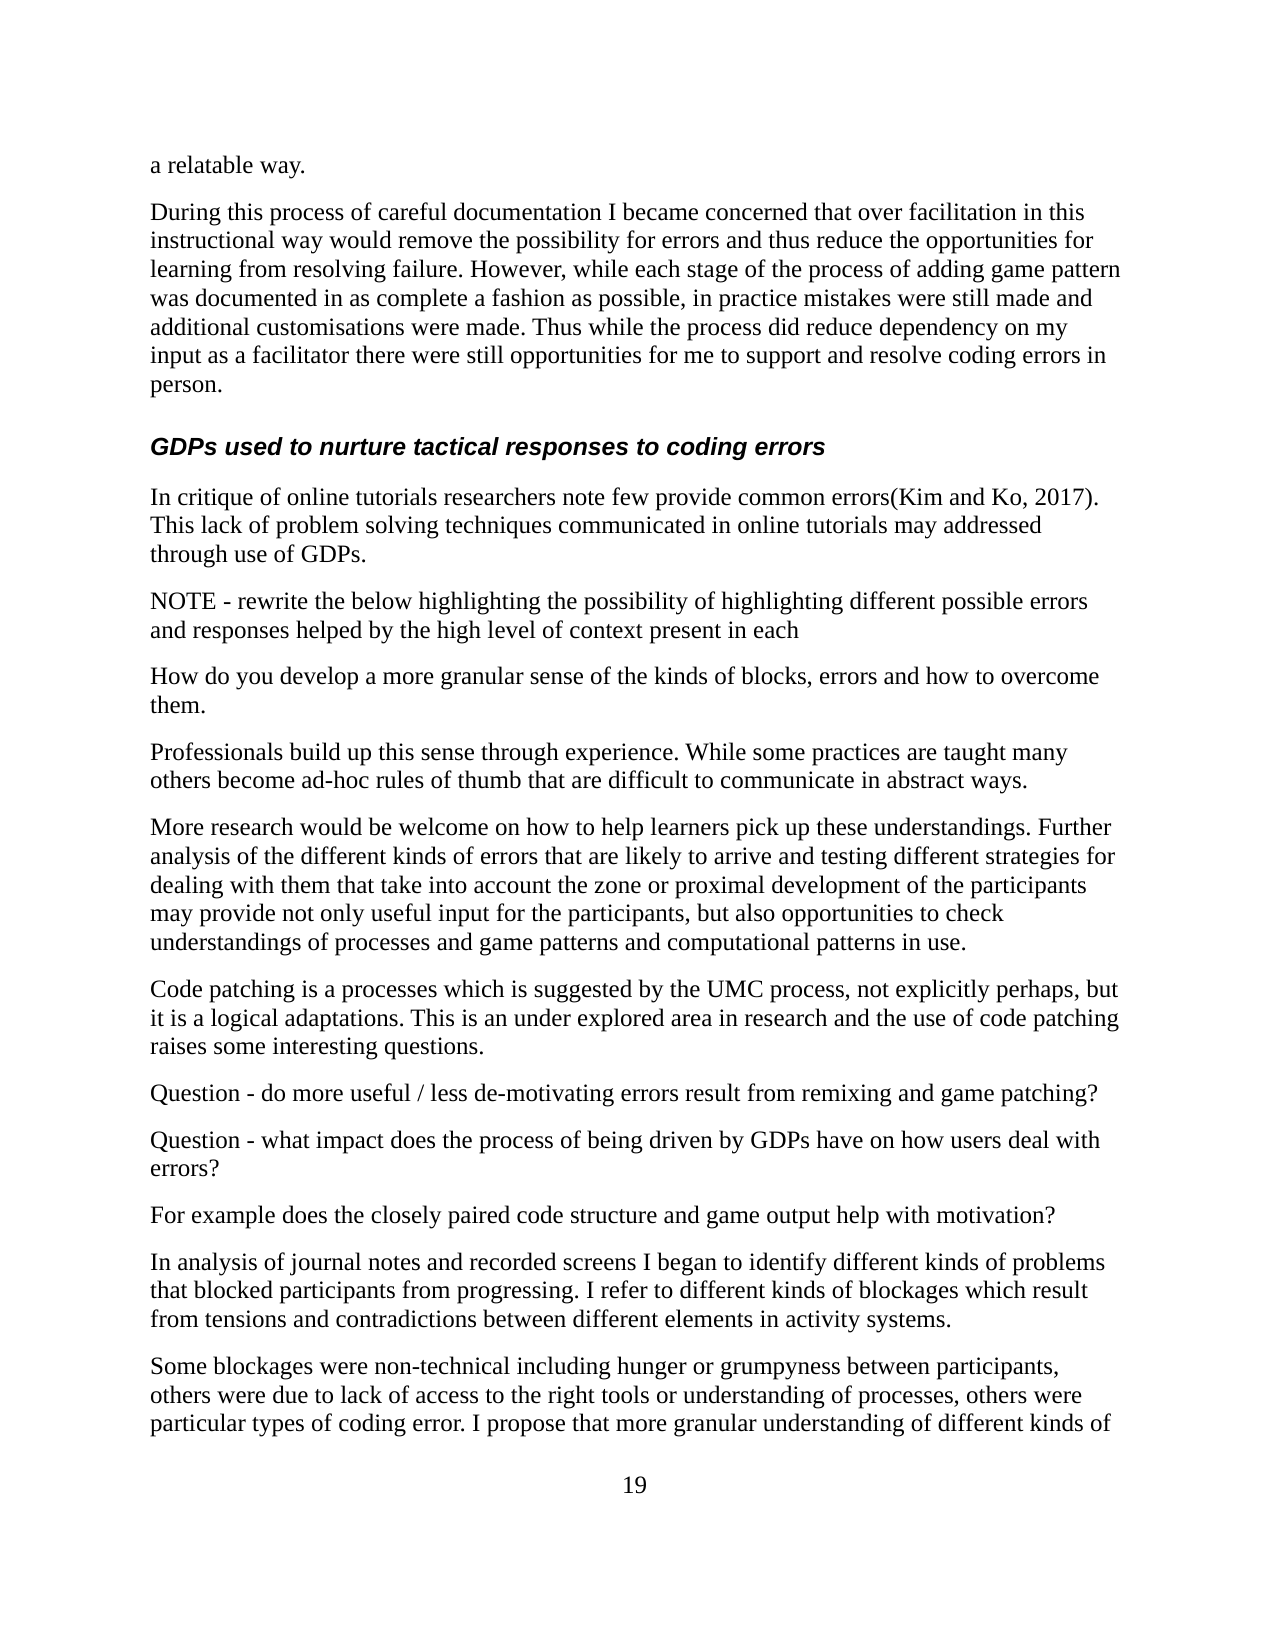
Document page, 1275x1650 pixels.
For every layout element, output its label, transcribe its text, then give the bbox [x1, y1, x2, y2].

text NOTE - rewrite the below highlighting the possibility of highlighting different possible errors and responses helped by the high level of context present in each [150, 586, 1125, 643]
text Professionals build up this sense through experience. While some practices are taught many others become ad-hoc rules of thumb that are difficult to communicate in abstract ways. [150, 737, 1125, 794]
text Question - do more useful / less de-motivating errors result from remixing and game patching? [150, 1078, 1125, 1107]
text In analysis of journal notes and recorded screens I began to identify different kinds of problems that blocked participants from progressing. I refer to different kinds of blockages which result from tensions and contradictions between different elements in activity systems. [150, 1247, 1125, 1333]
text For example does the closely paired code structure and game output help with motivation? [150, 1200, 1125, 1229]
text In critique of online tutorials researchers note few provide common errors(Kim and Ko, 2017). This lack of problem solving techniques communicated in online tutorials may addressed through use of GDPs. [150, 482, 1125, 568]
text How do you develop a more granular sense of the kinds of blocks, errors and how to overcome them. [150, 661, 1125, 719]
text Question - what impact does the process of being driven by GDPs have on how users deal with errors? [150, 1125, 1125, 1182]
text More research would be welcome on how to help learners pick up these understandings. Further analysis of the different kinds of errors that are likely to arrive and testing different strategies for dealing with them that take into account the zone or proximal development of the participants may provide not only useful input for the participants, but also opportunities to check understandings of processes and game patterns and computational patterns in use. [150, 812, 1125, 956]
text a relatable way. [150, 150, 1125, 179]
subtitle GDPs used to nurture tactical responses to coding errors [150, 432, 1125, 460]
text Some blockages were non-technical including hunger or grumpyness between participants, others were due to lack of access to the right tools or understanding of processes, others were particular types of coding error. I propose that more granular understanding of different kinds of [150, 1351, 1125, 1437]
text During this process of careful documentation I became concerned that over facilitation in this instructional way would remove the possibility for errors and thus reduce the opportunities for learning from resolving failure. However, while each stage of the process of adding game pattern was documented in as complete a fashion as possible, in practice mistakes were still made and additional customisations were made. Thus while the process did reduce dependency on my input as a facilitator there were still opportunities for me to support and resolve coding errors in person. [150, 197, 1125, 398]
text Code patching is a processes which is suggested by the UMC process, not explicitly perhaps, but it is a logical adaptations. This is an under explored area in research and the use of code patching raises some interesting questions. [150, 974, 1125, 1060]
